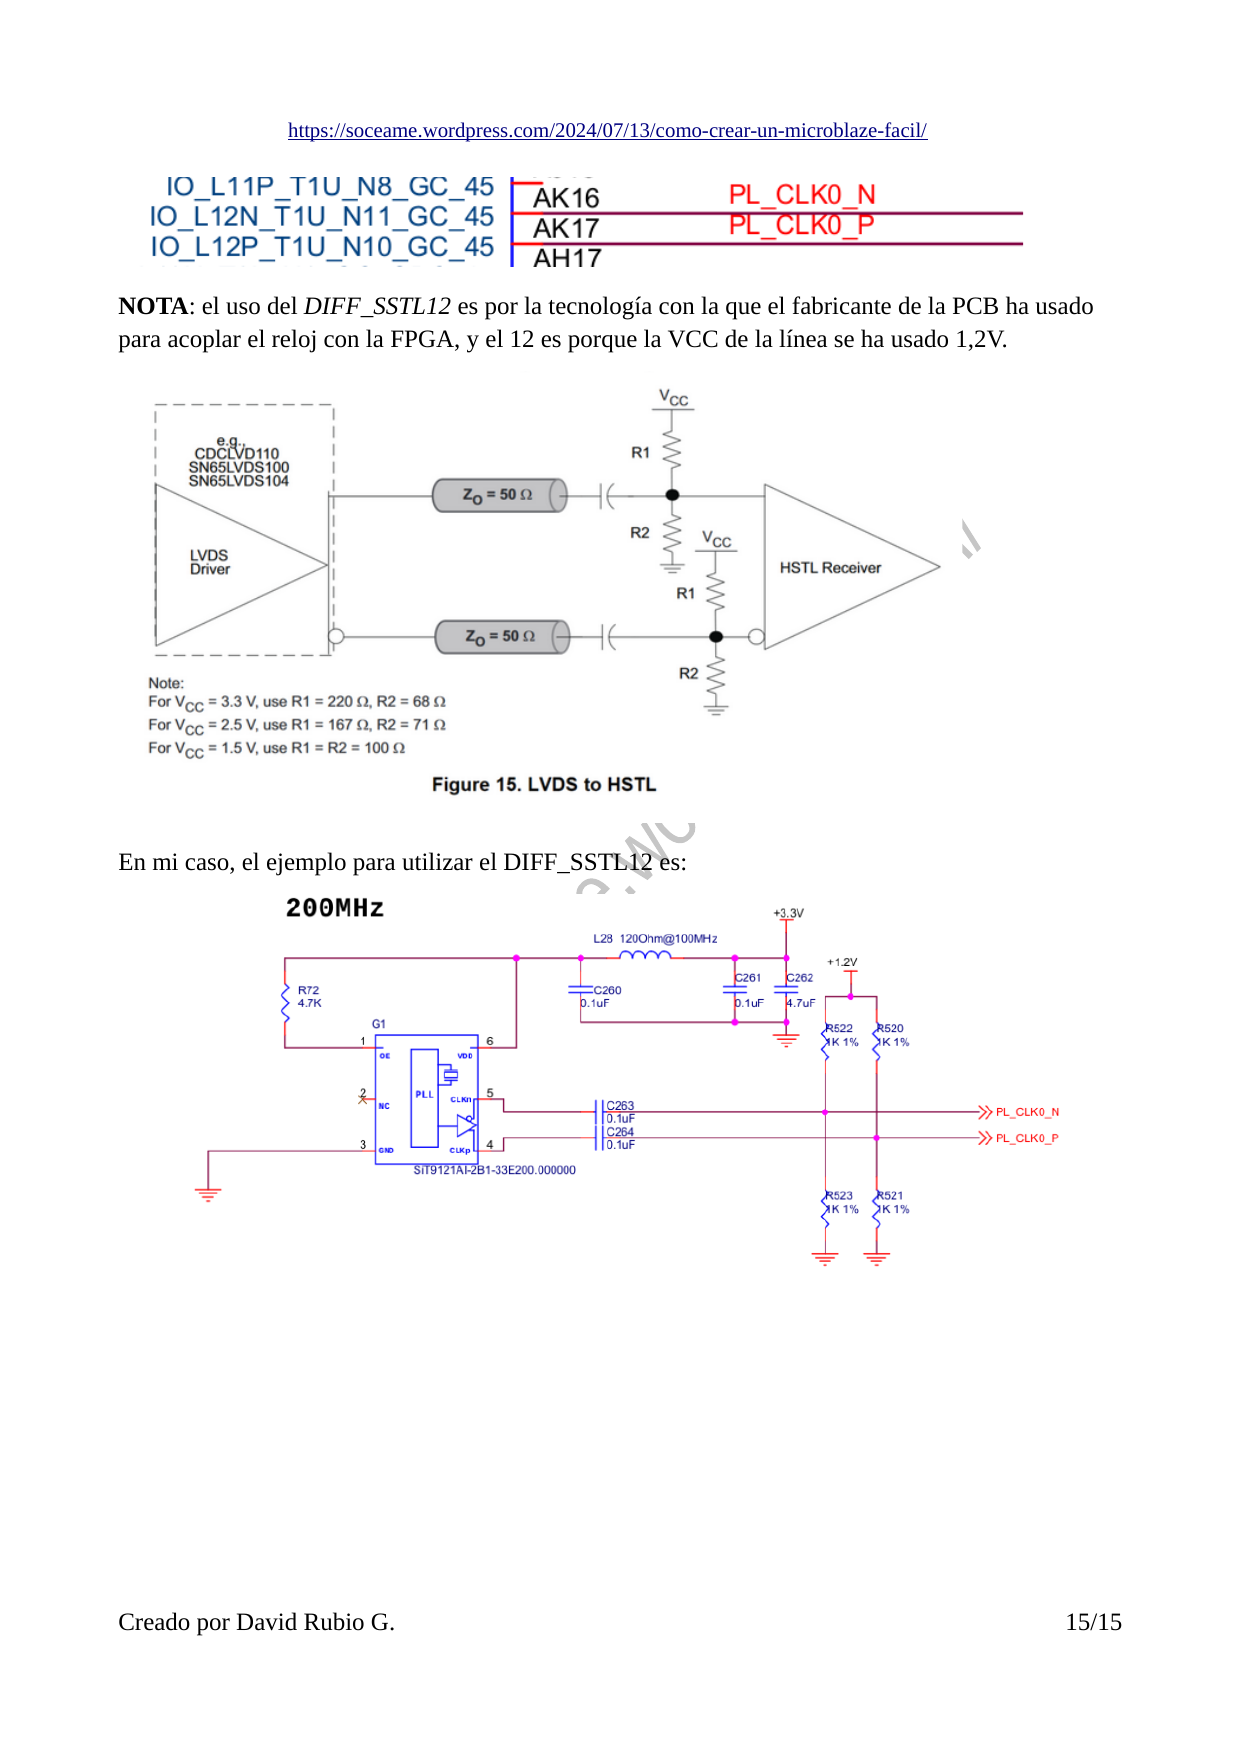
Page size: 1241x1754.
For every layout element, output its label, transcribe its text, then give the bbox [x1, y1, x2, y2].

picture [118, 371, 963, 823]
picture [118, 894, 1070, 1287]
picture [118, 177, 1024, 267]
text En mi caso, el ejemplo para utilizar el DIFF_SSTL12 es: [647, 847, 1122, 875]
text En mi caso, el ejemplo para utilizar el DIFF_SSTL12 es: [118, 847, 637, 875]
text NOTA: el uso del DIFF_SSTL12 es por la tecnología con la que el fabricante de la PCB ha usado para acoplar el reloj con la FPGA, y el 12 es porque la VCC de la línea se ha usado 1,2V. [118, 291, 1122, 353]
